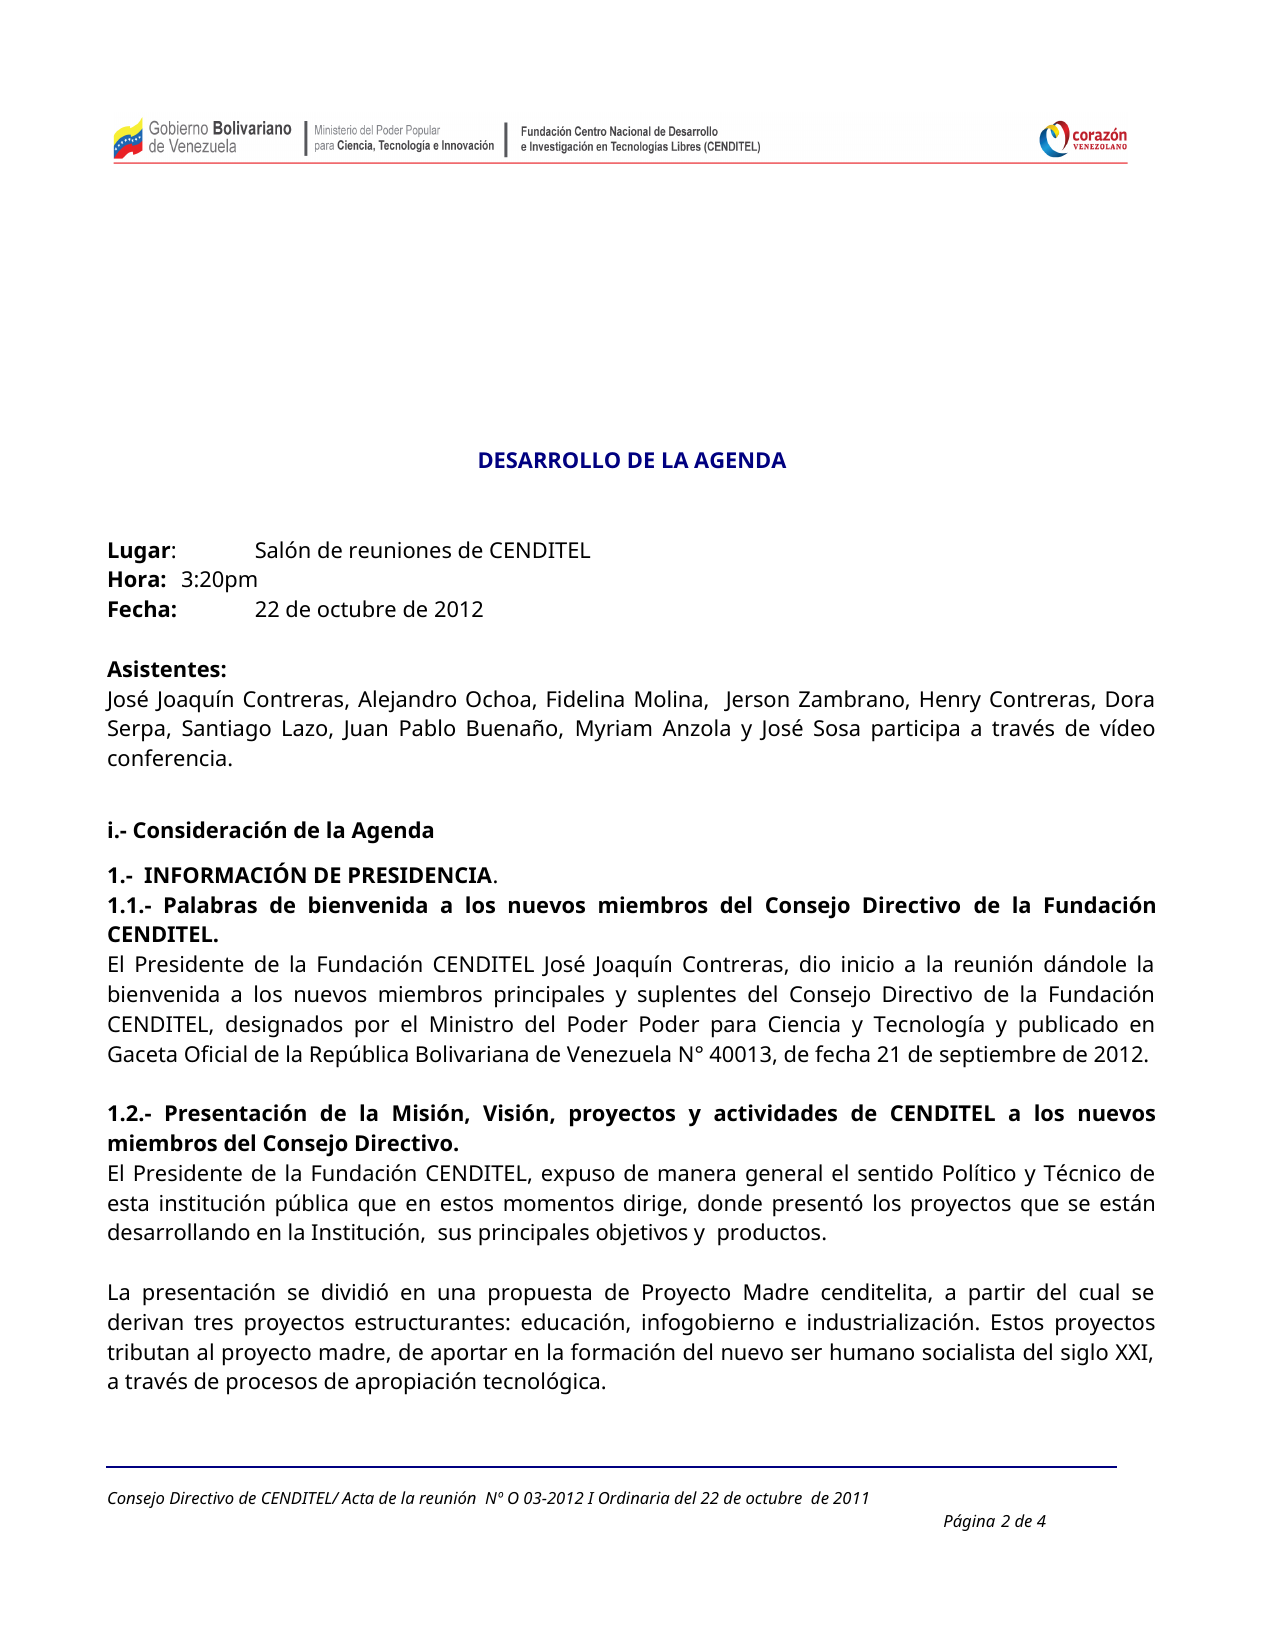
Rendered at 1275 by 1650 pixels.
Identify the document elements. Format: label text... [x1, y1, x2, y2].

text 1.1.- Palabras de bienvenida a los nuevos miembros del Consejo Directivo de la Fundación CENDITEL. [107, 890, 1157, 949]
text Asistentes: [107, 654, 1157, 683]
text Fecha: 22 de octubre de 2012 [107, 594, 1157, 624]
text i.- Consideración de la Agenda [107, 815, 1157, 845]
text El Presidente de la Fundación CENDITEL, expuso de manera general el sentido Político y Técnico de esta institución pública que en estos momentos dirige, donde presentó los proyectos que se están desarrollando en la Institución, sus principales objetivos y productos. [107, 1158, 1157, 1247]
text La presentación se dividió en una propuesta de Proyecto Madre cenditelita, a partir del cual se derivan tres proyectos estructurantes: educación, infogobierno e industrialización. Estos proyectos tributan al proyecto madre, de aportar en la formación del nuevo ser humano socialista del siglo XXI, a través de procesos de apropiación tecnológica. [107, 1277, 1157, 1396]
text José Joaquín Contreras, Alejandro Ochoa, Fidelina Molina, Jerson Zambrano, Henry Contreras, Dora Serpa, Santiago Lazo, Juan Pablo Buenaño, Myriam Anzola y José Sosa participa a través de vídeo conferencia. [107, 683, 1157, 773]
text El Presidente de la Fundación CENDITEL José Joaquín Contreras, dio inicio a la reunión dándole la bienvenida a los nuevos miembros principales y suplentes del Consejo Directivo de la Fundación CENDITEL, designados por el Ministro del Poder Poder para Ciencia y Tecnología y publicado en Gaceta Oficial de la República Bolivariana de Venezuela N° 40013, de fecha 21 de septiembre de 2012. [107, 949, 1157, 1068]
subtitle DESARROLLO DE LA AGENDA [107, 445, 1157, 475]
text 1.- INFORMACIÓN DE PRESIDENCIA. [107, 860, 1157, 890]
text 1.2.- Presentación de la Misión, Visión, proyectos y actividades de CENDITEL a los nuevos miembros del Consejo Directivo. [107, 1098, 1157, 1158]
text Hora: 3:20pm [107, 564, 1157, 594]
text Lugar: Salón de reuniones de CENDITEL [107, 534, 1157, 564]
picture [113, 112, 1128, 164]
